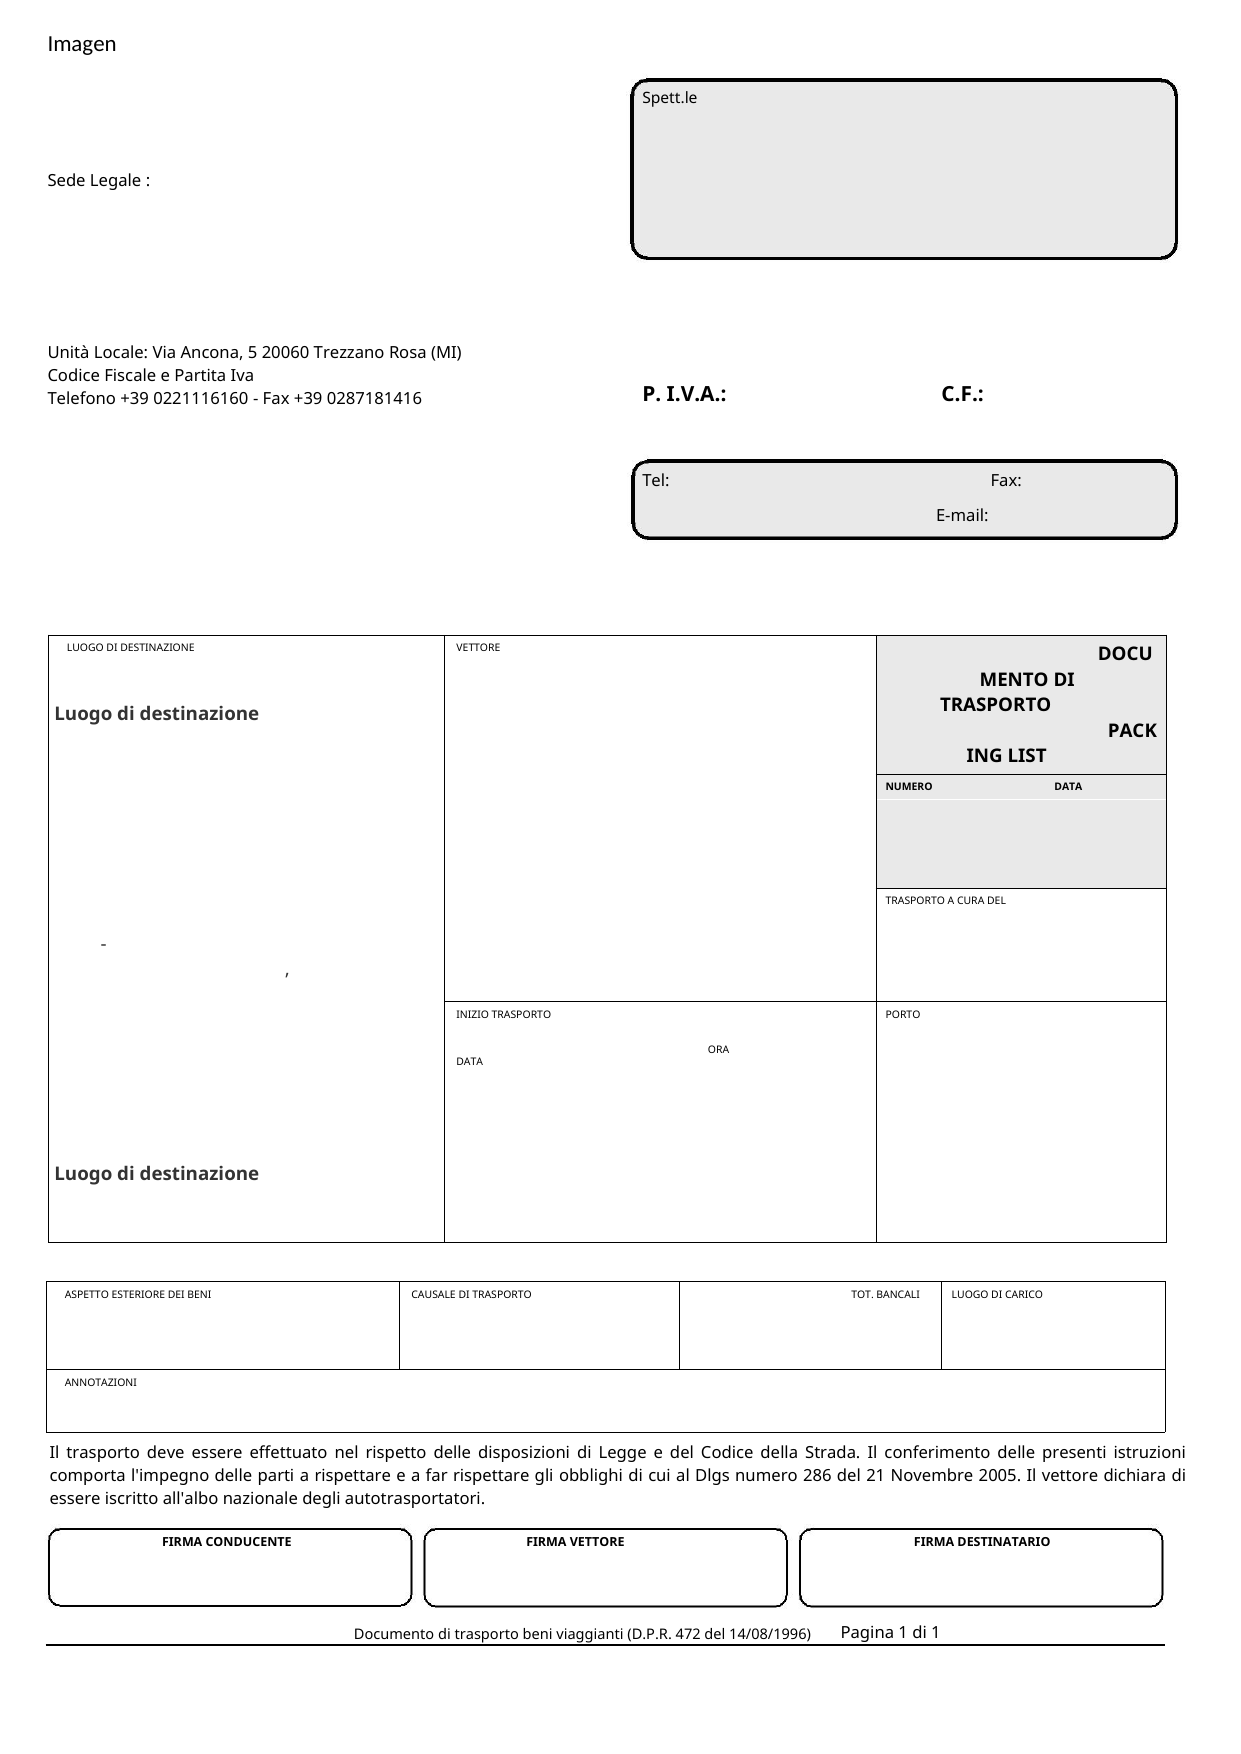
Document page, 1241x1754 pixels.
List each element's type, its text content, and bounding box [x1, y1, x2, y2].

table_cell PORTO [877, 1002, 1166, 1027]
table_cell <o.transportation_condition_id and o.transportation_condition_id.name or ''> [877, 913, 1166, 1001]
table_cell <if test="o.carrier_id"> <o.carrier_id.partner_id.name.upper() or ''> <indirizzo(o.carrier_id.partner_id).street.upper() or ''> <indirizzo(o.carrier_id.partner_id).zip or ''> <indirizzo(o.carrier_id.partner_id).city.upper() or ''> <indirizzo(o.carrier_id.partner_id).province and str('('+indirizzo(o.carrier_id.partner_id).province.code.upper()+')') or ''> </if> [445, 660, 876, 1001]
table_cell ORA <o.ddt_date and (o.ddt_date[10:]) or ''> [702, 1027, 876, 1141]
text Tel: <indirizzo(o.partner_id).phone or ''> Fax: <indirizzo(o.partner_id).fax or ''> E-mail: <indirizzo(o.partner_id).email or ''> [642, 544, 1126, 566]
text Unità Locale: Via Ancona, 5 20060 Trezzano Rosa (MI) [47, 341, 557, 364]
table_cell <o.carriage_condition_id and o.carriage_condition_id.name or ''> [877, 1027, 1166, 1242]
text Telefono +39 0221116160 - Fax +39 0287181416 [47, 387, 522, 409]
text P. I.V.A.: <o.partner_id.vat or ''> C.F.: <o.partner_id.cf or ''> [642, 379, 1193, 436]
table_cell <o.ddt_number or ''> [877, 800, 986, 888]
table_cell NUMERO [877, 775, 986, 799]
picture [626, 73, 1182, 264]
text Codice Fiscale e Partita Iva <o.company_id.partner_id.vat or ''> [47, 364, 522, 387]
table_header VETTORE [445, 636, 876, 660]
picture [44, 1524, 1165, 1610]
table_cell <choose> <when test="o.address_delivery_id"> Luogo di destinazione <o.address_delivery_id and o.address_delivery_id.partner_id.name or ''> <o.address_delivery_id and o.address_delivery_id.street or ''> <o.address_delivery_id and o.address_delivery_id.street2 or ''> <o.address_delivery_id and o.address_delivery_id.zip or ''> - <o.address_delivery_id and o.address_delivery_id.city or ''>, <o.address_delivery_id.province and o.address_delivery_id.province.code or ''> <o.address_delivery_id and o.address_delivery_id.country_id and o.address_delivery_id.country_id.name or ''> </when> <otherwise> <if test="o.address_id"> Luogo di destinazione <o.address_id and o.address_id.partner_id.name or ''> <o.address_id and o.address_id.street or ''> <o.address_id and o.address_id.street2 or ''> <o.address_id and o.address_id.zip or ''> - <o.address_id and o.address_id.city or ''>, <o.address_id.province and o.address_id.province.code or ''> <o.address_id and o.address_id.country_id and o.address_id.country_id.name or ''> </if> </otherwise> </choose> [49, 660, 444, 1242]
text Sede Legale : <o.company_id.partner_id.address and o.company_id.partner_id.address[0].street or ''> <o.company_id.partner_id.address and o.company_id.partner_id.address[0].zip or ''> <o.company_id.partner_id.address and o.company_id.partner_id.address[0].city or ''> <o.company_id.partner_id.address and o.company_id.partner_id.address[0].province and str('('+o.company_id.partner_id.address[0].province.code.upper()+')') or ''> [47, 169, 557, 341]
picture [626, 454, 1182, 544]
table_header <if test="o.ddt_number">DOCUMENTO DI TRASPORTO</if><if test="o.ddt_number < '1'">PACKING LIST</if> [877, 636, 1166, 774]
table_cell [445, 1141, 876, 1242]
text <o.company_id.partner_id.name.upper()> [47, 87, 557, 169]
table_cell DATA [986, 775, 1166, 799]
text <o.company_id.partner_id.address and o.company_id.partner_id.address[0].email or ''> [47, 409, 557, 453]
table_header LUOGO DI DESTINAZIONE [49, 636, 444, 660]
table_cell <o.ddt_date and formatLang(o.ddt_date, date = True)> [986, 800, 1166, 888]
text <indirizzo(o.partner_id).zip or ''> <indirizzo(o.partner_id).city.upper() or ''> <indirizzo(o.partner_id).province and str('('+indirizzo(o.partner_id).province.code.upper()+')') or ''> [642, 263, 1193, 377]
table_cell TRASPORTO A CURA DEL [877, 889, 1166, 913]
table_cell DATA <o.ddt_date and (formatLang(o.ddt_date[0:10], date=True)) or ''> [445, 1027, 702, 1141]
table_cell INIZIO TRASPORTO [445, 1002, 876, 1027]
